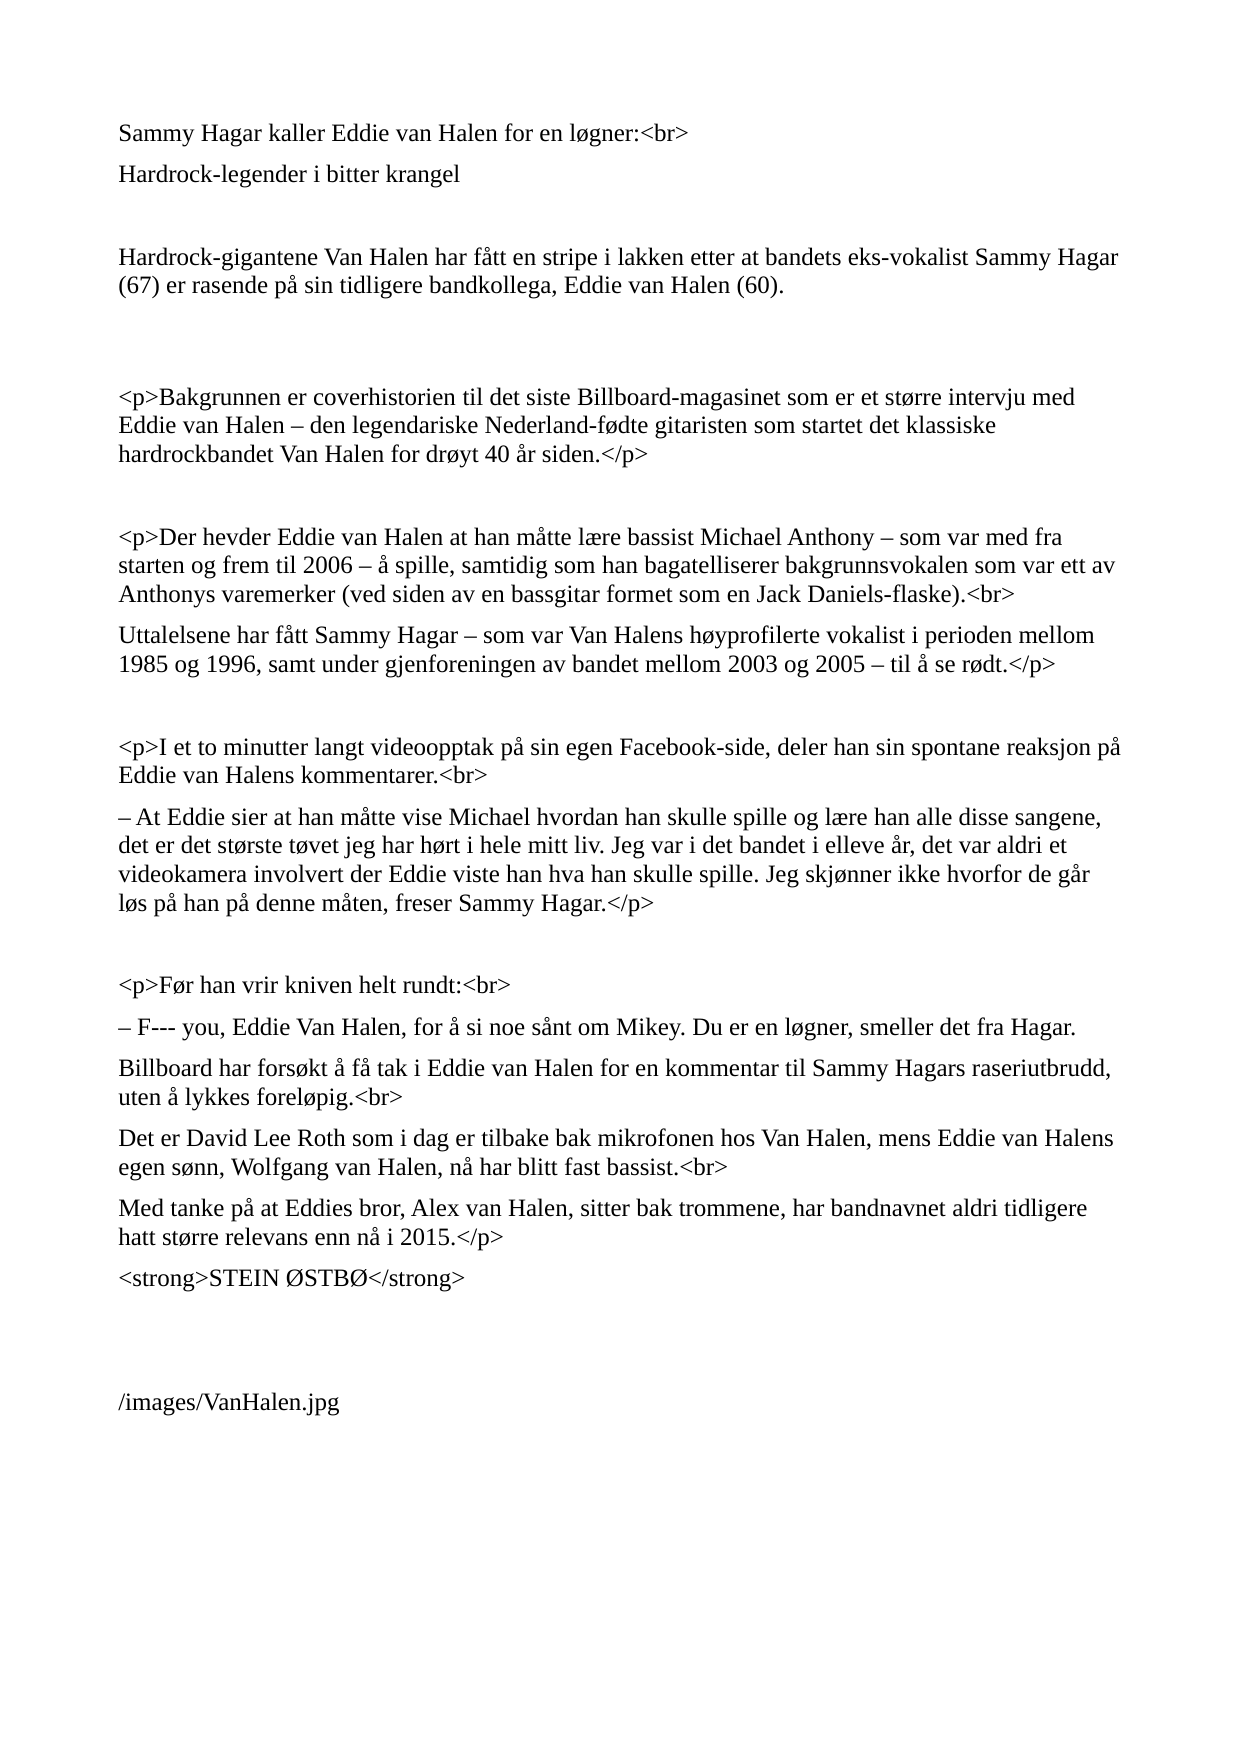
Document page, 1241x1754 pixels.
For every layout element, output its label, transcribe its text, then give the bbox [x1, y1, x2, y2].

text <strong>STEIN ØSTBØ</strong> [118, 1263, 1122, 1292]
text Uttalelsene har fått Sammy Hagar – som var Van Halens høyprofilerte vokalist i perioden mellom 1985 og 1996, samt under gjenforeningen av bandet mellom 2003 og 2005 – til å se rødt.</p> [118, 621, 1122, 678]
text <p>I et to minutter langt videoopptak på sin egen Facebook-side, deler han sin spontane reaksjon på Eddie van Halens kommentarer.<br> [118, 732, 1122, 789]
text – F--- you, Eddie Van Halen, for å si noe sånt om Mikey. Du er en løgner, smeller det fra Hagar. [118, 1012, 1122, 1041]
text Hardrock-gigantene Van Halen har fått en stripe i lakken etter at bandets eks-vokalist Sammy Hagar (67) er rasende på sin tidligere bandkollega, Eddie van Halen (60). [118, 242, 1122, 299]
text – At Eddie sier at han måtte vise Michael hvordan han skulle spille og lære han alle disse sangene, det er det største tøvet jeg har hørt i hele mitt liv. Jeg var i det bandet i elleve år, det var aldri et videokamera involvert der Eddie viste han hva han skulle spille. Jeg skjønner ikke hvorfor de går løs på han på denne måten, freser Sammy Hagar.</p> [118, 802, 1122, 917]
text Hardrock-legender i bitter krangel [118, 159, 1122, 188]
text <p>Før han vrir kniven helt rundt:<br> [118, 971, 1122, 999]
text Det er David Lee Roth som i dag er tilbake bak mikrofonen hos Van Halen, mens Eddie van Halens egen sønn, Wolfgang van Halen, nå har blitt fast bassist.<br> [118, 1123, 1122, 1181]
text <p>Bakgrunnen er coverhistorien til det siste Billboard-magasinet som er et større intervju med Eddie van Halen – den legendariske Nederland-fødte gitaristen som startet det klassiske hardrockbandet Van Halen for drøyt 40 år siden.</p> [118, 382, 1122, 468]
text Billboard har forsøkt å få tak i Eddie van Halen for en kommentar til Sammy Hagars raseriutbrudd, uten å lykkes foreløpig.<br> [118, 1053, 1122, 1111]
text <p>Der hevder Eddie van Halen at han måtte lære bassist Michael Anthony – som var med fra starten og frem til 2006 – å spille, samtidig som han bagatelliserer bakgrunnsvokalen som var ett av Anthonys varemerker (ved siden av en bassgitar formet som en Jack Daniels-flaske).<br> [118, 522, 1122, 608]
text Sammy Hagar kaller Eddie van Halen for en løgner:<br> [118, 118, 1122, 147]
text /images/VanHalen.jpg [118, 1387, 1122, 1416]
text Med tanke på at Eddies bror, Alex van Halen, sitter bak trommene, har bandnavnet aldri tidligere hatt større relevans enn nå i 2015.</p> [118, 1193, 1122, 1251]
